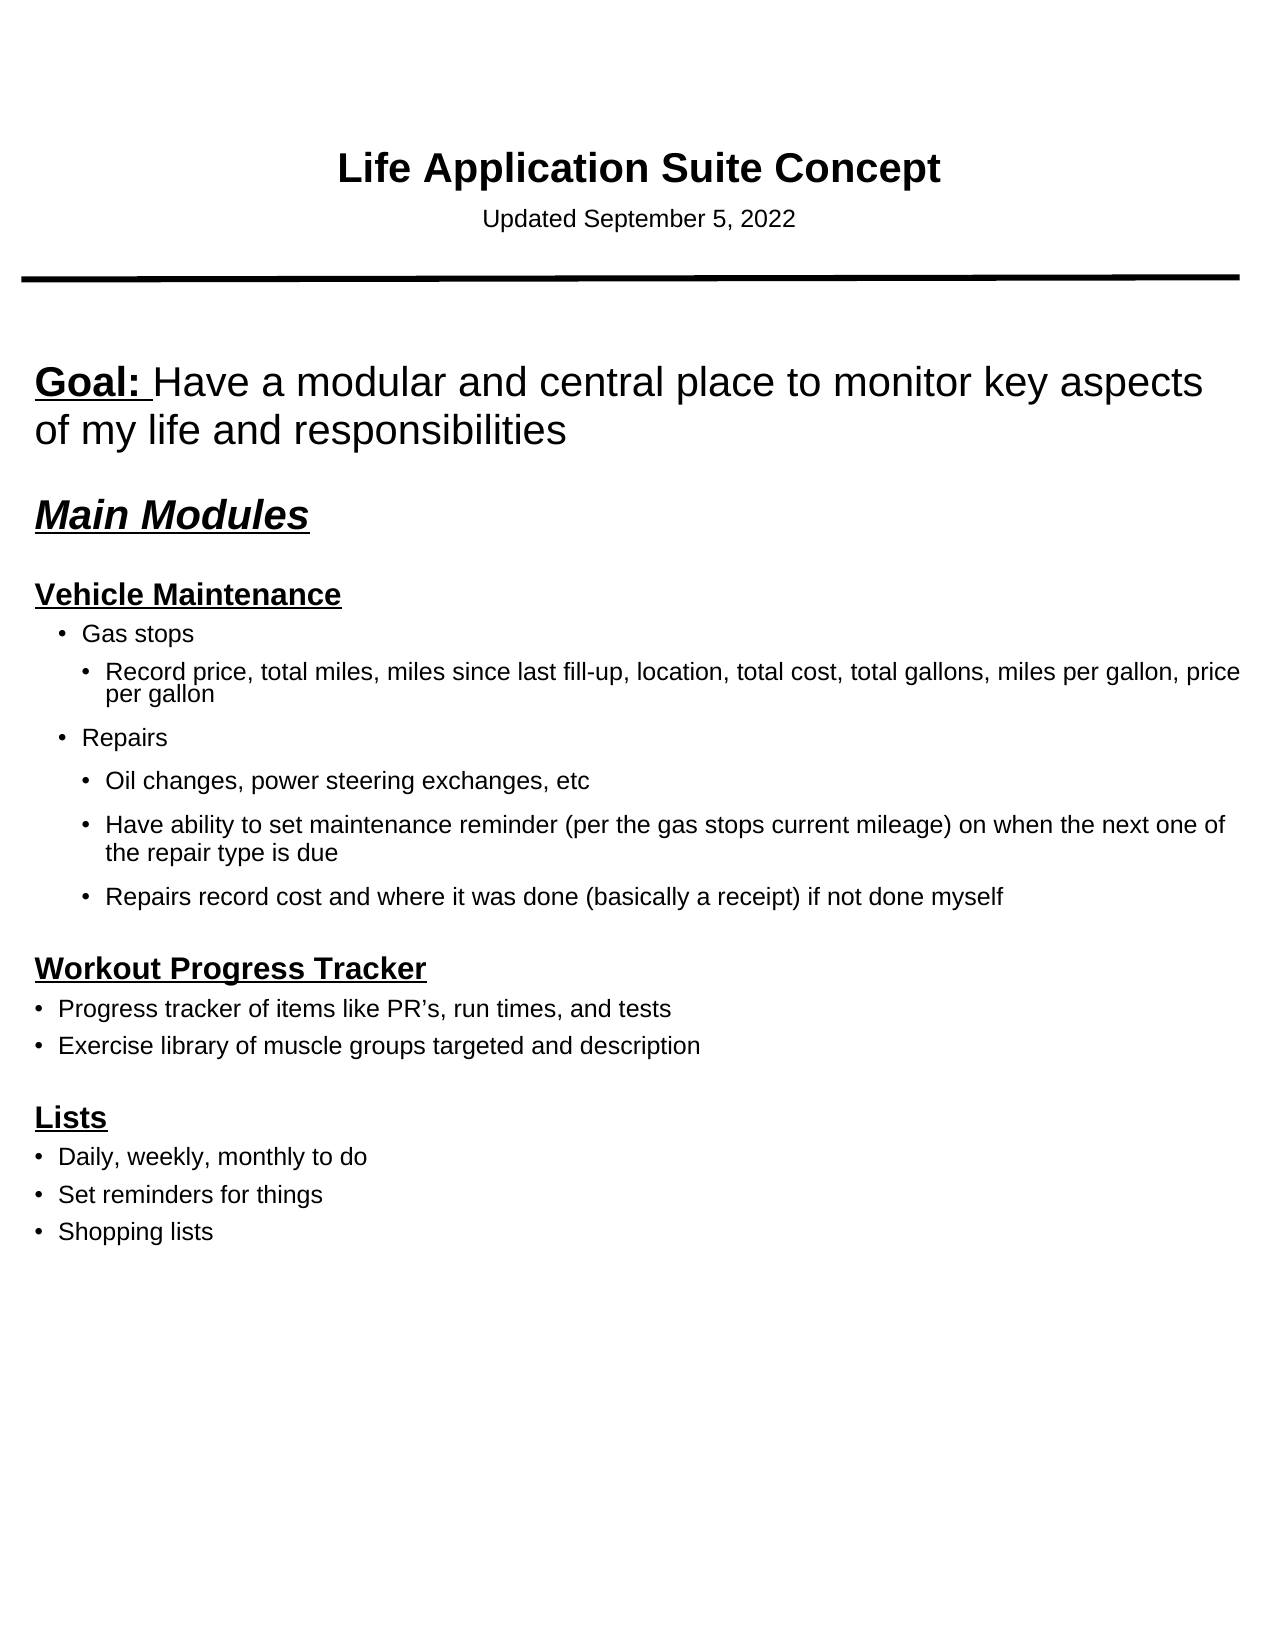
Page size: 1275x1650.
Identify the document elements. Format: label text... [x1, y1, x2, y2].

list Oil changes, power steering exchanges, etc [81, 766, 1244, 795]
subtitle Vehicle Maintenance [34, 576, 1244, 612]
list Daily, weekly, monthly to do [34, 1147, 1244, 1170]
list Progress tracker of items like PR’s, run times, and tests [34, 999, 1244, 1022]
subtitle Main Modules [34, 491, 1244, 538]
list Shopping lists [34, 1222, 1244, 1246]
subtitle Lists [34, 1099, 1244, 1135]
list Exercise library of muscle groups targeted and description [34, 1036, 1244, 1059]
text Updated September 5, 2022 [34, 203, 1244, 232]
list Record price, total miles, miles since last fill-up, location, total cost, total gallons, miles per gallon, price per gallon [81, 662, 1244, 708]
subtitle Workout Progress Tracker [34, 950, 1244, 986]
subtitle Goal: Have a modular and central place to monitor key aspects of my life and responsibilities [34, 357, 1244, 453]
list Repairs record cost and where it was done (basically a receipt) if not done myself [81, 882, 1244, 911]
subtitle Life Application Suite Concept [34, 143, 1244, 191]
list Have ability to set maintenance reminder (per the gas stops current mileage) on when the next one of the repair type is due [81, 809, 1244, 867]
list Repairs [58, 723, 1244, 752]
list Set reminders for things [34, 1185, 1244, 1208]
list Gas stops [58, 624, 1244, 647]
